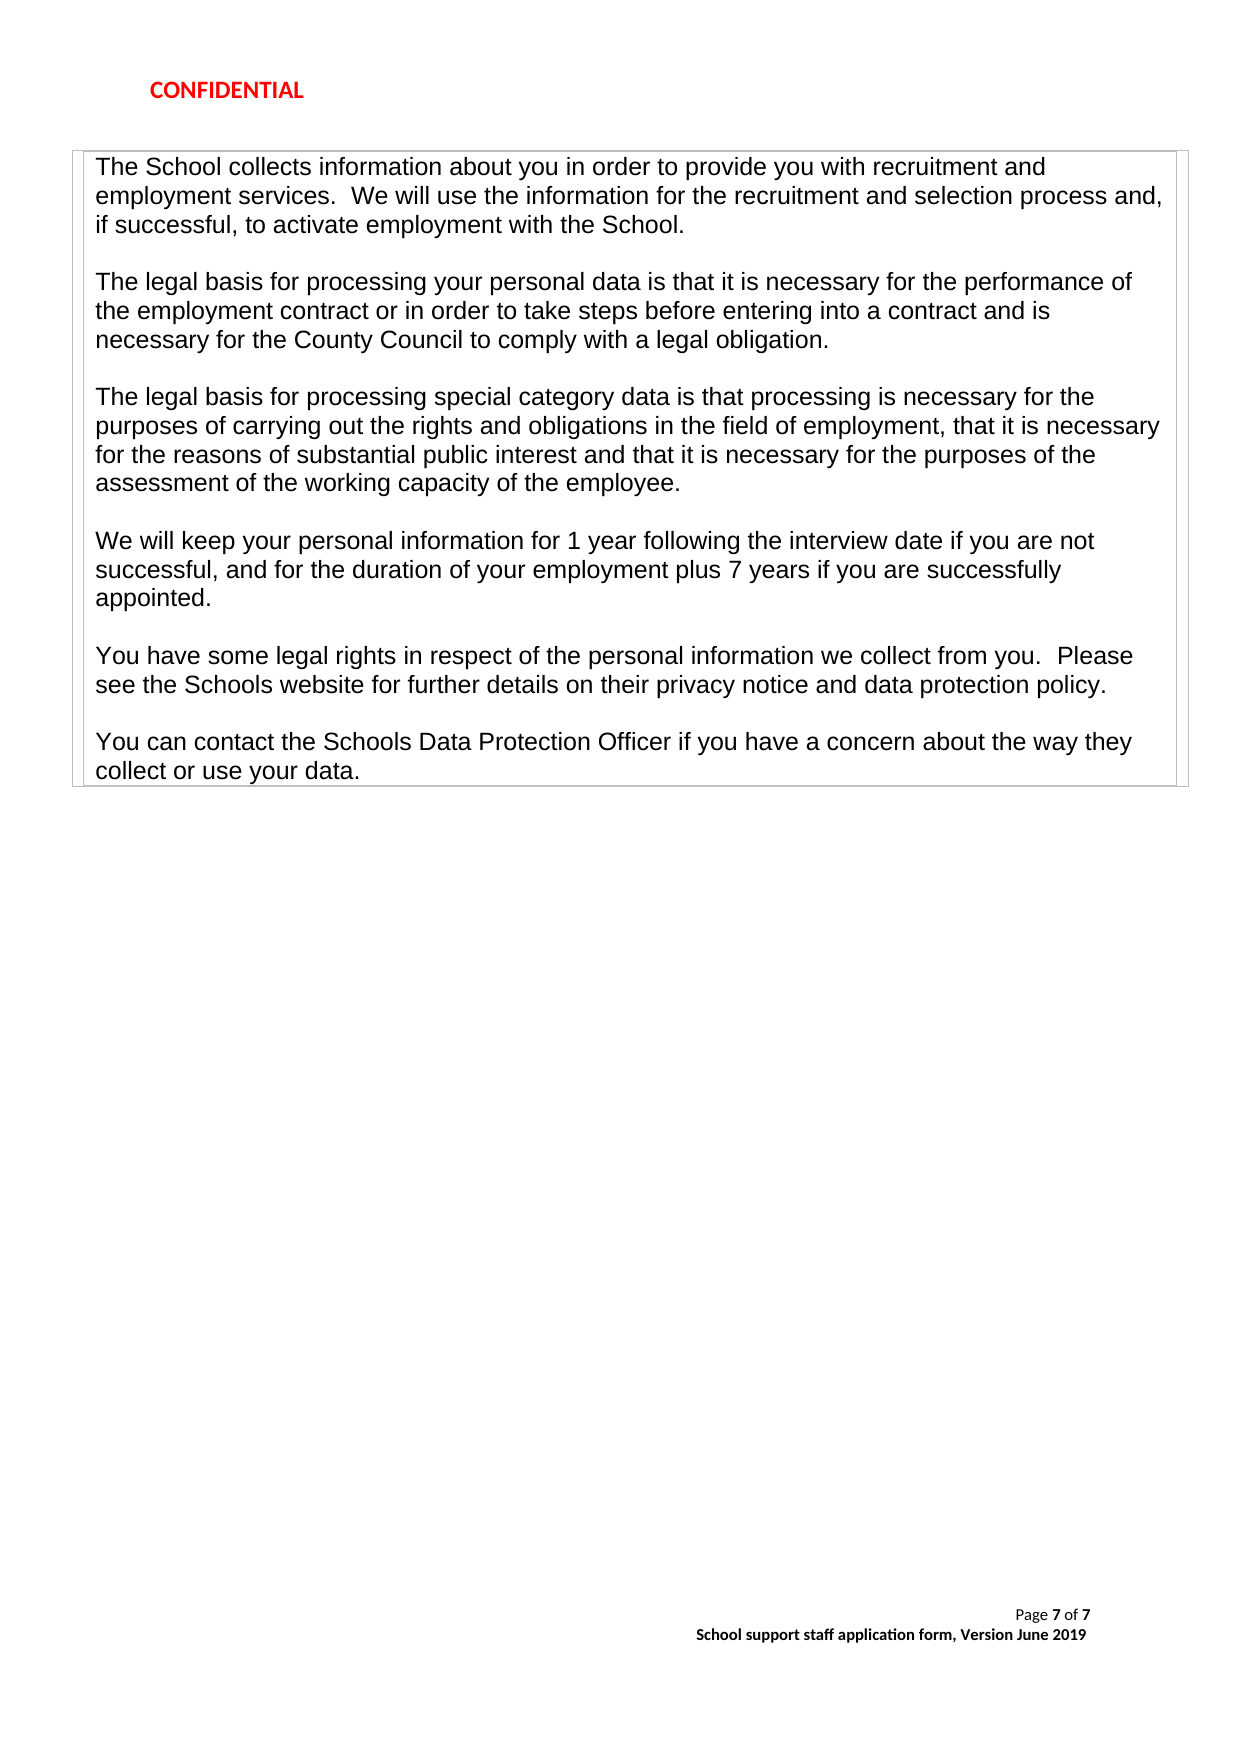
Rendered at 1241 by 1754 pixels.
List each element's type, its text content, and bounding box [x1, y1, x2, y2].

table_cell [1177, 151, 1188, 786]
table_header The School collects information about you in order to provide you with recruitment and employment services. We will use the information for the recruitment and selection process and, if successful, to activate employment with the School. The legal basis for processing your personal data is that it is necessary for the performance of the employment contract or in order to take steps before entering into a contract and is necessary for the County Council to comply with a legal obligation. The legal basis for processing special category data is that processing is necessary for the purposes of carrying out the rights and obligations in the field of employment, that it is necessary for the reasons of substantial public interest and that it is necessary for the purposes of the assessment of the working capacity of the employee. We will keep your personal information for 1 year following the interview date if you are not successful, and for the duration of your employment plus 7 years if you are successfully appointed. You have some legal rights in respect of the personal information we collect from you. Please see the Schools website for further details on their privacy notice and data protection policy. You can contact the Schools Data Protection Officer if you have a concern about the way they collect or use your data. [84, 152, 1176, 784]
table_cell [73, 151, 83, 786]
